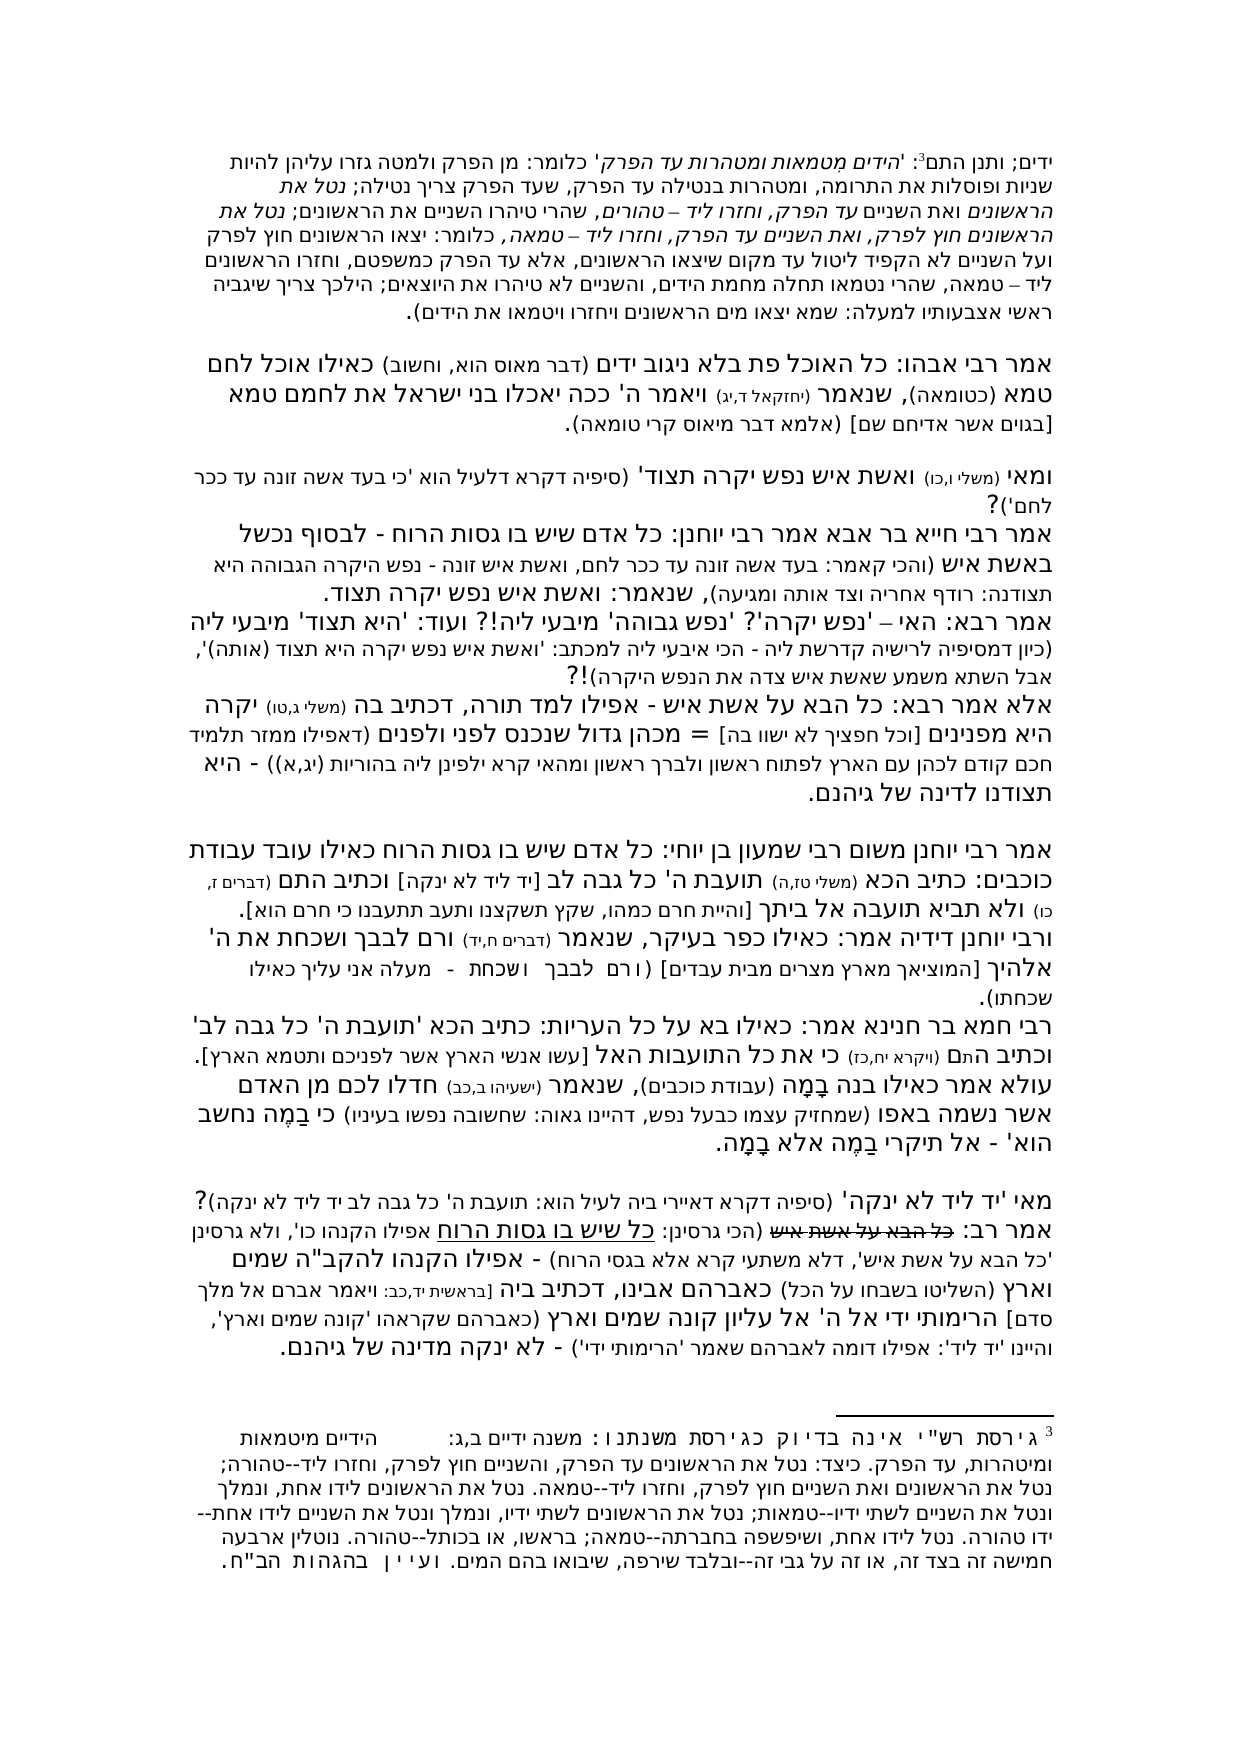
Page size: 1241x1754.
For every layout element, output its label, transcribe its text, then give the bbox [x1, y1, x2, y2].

text אלא אמר רבא: כל הבא על אשת איש - אפילו למד תורה, דכתיב בה (משלי ג,טו) יקרה היא מפנינים [וכל חפציך לא ישוו בה] = מכהן גדול שנכנס לפני ולפנים (דאפילו ממזר תלמיד חכם קודם לכהן עם הארץ לפתוח ראשון ולברך ראשון ומהאי קרא ילפינן ליה בהוריות (יג,א)) - היא תצודנו לדינה של גיהנם. [187, 690, 1053, 807]
text ידים; ותנן התם: 'הידים מִטמאות ומטהרות עד הפרק' כלומר: מן הפרק ולמטה גזרו עליהן להיות שניות ופוסלות את התרומה, ומטהרות בנטילה עד הפרק, שעד הפרק צריך נטילה; נטל את הראשונים ואת השניים עד הפרק, וחזרו ליד – טהורים, שהרי טיהרו השניים את הראשונים; נטל את הראשונים חוץ לפרק, ואת השניים עד הפרק, וחזרו ליד – טמאה, כלומר: יצאו הראשונים חוץ לפרק ועל השניים לא הקפיד ליטול עד מקום שיצאו הראשונים, אלא עד הפרק כמשפטם, וחזרו הראשונים ליד – טמאה, שהרי נטמאו תחלה מחמת הידים, והשניים לא טיהרו את היוצאים; הילכך צריך שיגביה ראשי אצבעותיו למעלה: שמא יצאו מים הראשונים ויחזרו ויטמאו את הידים). [187, 150, 1053, 325]
text אמר רבי יוחנן משום רבי שמעון בן יוחי: כל אדם שיש בו גסות הרוח כאילו עובד עבודת כוכבים: כתיב הכא (משלי טז,ה) תועבת ה' כל גבה לב [יד ליד לא ינקה] וכתיב התם (דברים ז,כו) ולא תביא תועבה אל ביתך [והיית חרם כמהו, שקץ תשקצנו ותעב תתעבנו כי חרם הוא]. [187, 836, 1053, 923]
text רבי חמא בר חנינא אמר: כאילו בא על כל העריות: כתיב הכא 'תועבת ה' כל גבה לב' וכתיב התם (ויקרא יח,כז) כי את כל התועבות האל [עשו אנשי הארץ אשר לפניכם ותטמא הארץ]. [187, 1011, 1053, 1070]
text אמר רבא: האי – 'נפש יקרה'? 'נפש גבוהה' מיבעי ליה!? ועוד: 'היא תצוד' מיבעי ליה (כיון דמסיפיה לרישיה קדרשת ליה - הכי איבעי ליה למכתב: 'ואשת איש נפש יקרה היא תצוד (אותה)', אבל השתא משמע שאשת איש צדה את הנפש היקרה)!? [187, 607, 1053, 690]
text ומאי (משלי ו,כו) ואשת איש נפש יקרה תצוד' (סיפיה דקרא דלעיל הוא 'כי בעד אשה זונה עד ככר לחם')? [187, 461, 1053, 519]
text אמר רבי אבהו: כל האוכל פת בלא ניגוב ידים (דבר מאוס הוא, וחשוב) כאילו אוכל לחם טמא (כטומאה), שנאמר (יחזקאל ד,יג) ויאמר ה' ככה יאכלו בני ישראל את לחמם טמא [בגוים אשר אדיחם שם] (אלמא דבר מיאוס קרי טומאה). [187, 349, 1053, 437]
text מאי 'יד ליד לא ינקה' (סיפיה דקרא דאיירי ביה לעיל הוא: תועבת ה' כל גבה לב יד ליד לא ינקה)? [187, 1186, 1053, 1215]
text עולא אמר כאילו בנה בָמָה (עבודת כוכבים), שנאמר (ישעיהו ב,כב) חדלו לכם מן האדם אשר נשמה באפו (שמחזיק עצמו כבעל נפש, דהיינו גאוה: שחשובה נפשו בעיניו) כי בַמֶה נחשב הוא' - אל תיקרי בַמֶה אלא בָמָה. [187, 1070, 1053, 1157]
text אמר רב: כל הבא על אשת איש (הכי גרסינן: כל שיש בו גסות הרוח אפילו הקנהו כו', ולא גרסינן 'כל הבא על אשת איש', דלא משתעי קרא אלא בגסי הרוח) - אפילו הקנהו להקב"ה שמים וארץ (השליטו בשבחו על הכל) כאברהם אבינו, דכתיב ביה [בראשית יד,כב: ויאמר אברם אל מלך סדם] הרימותי ידי אל ה' אל עליון קונה שמים וארץ (כאברהם שקראהו 'קונה שמים וארץ', והיינו 'יד ליד': אפילו דומה לאברהם שאמר 'הרימותי ידי') - לא ינקה מדינה של גיהנם. [187, 1215, 1053, 1362]
text אמר רבי חייא בר אבא אמר רבי יוחנן: כל אדם שיש בו גסות הרוח - לבסוף נכשל באשת איש (והכי קאמר: בעד אשה זונה עד ככר לחם, ואשת איש זונה - נפש היקרה הגבוהה היא תצודנה: רודף אחריה וצד אותה ומגיעה), שנאמר: ואשת איש נפש יקרה תצוד. [187, 519, 1053, 607]
text גירסת רש"י אינה בדיוק כגירסת משנתנו: משנה ידיים ב,ג: הידיים מיטמאות ומיטהרות, עד הפרק. כיצד: נטל את הראשונים עד הפרק, והשניים חוץ לפרק, וחזרו ליד--טהורה; נטל את הראשונים ואת השניים חוץ לפרק, וחזרו ליד--טמאה. נטל את הראשונים לידו אחת, ונמלך ונטל את השניים לשתי ידיו--טמאות; נטל את הראשונים לשתי ידיו, ונמלך ונטל את השניים לידו אחת--ידו טהורה. נטל לידו אחת, ושיפשפה בחברתה--טמאה; בראשו, או בכותל--טהורה. נוטלין ארבעה חמישה זה בצד זה, או זה על גבי זה--ובלבד שירפה, שיבואו בהם המים. ועיין בהגהות הב"ח. [187, 1422, 1053, 1575]
text ורבי יוחנן דידיה אמר: כאילו כפר בעיקר, שנאמר (דברים ח,יד) ורם לבבך ושכחת את ה' אלהיך [המוציאך מארץ מצרים מבית עבדים] (ורם לבבך ושכחת - מעלה אני עליך כאילו שכחתו). [187, 923, 1053, 1011]
